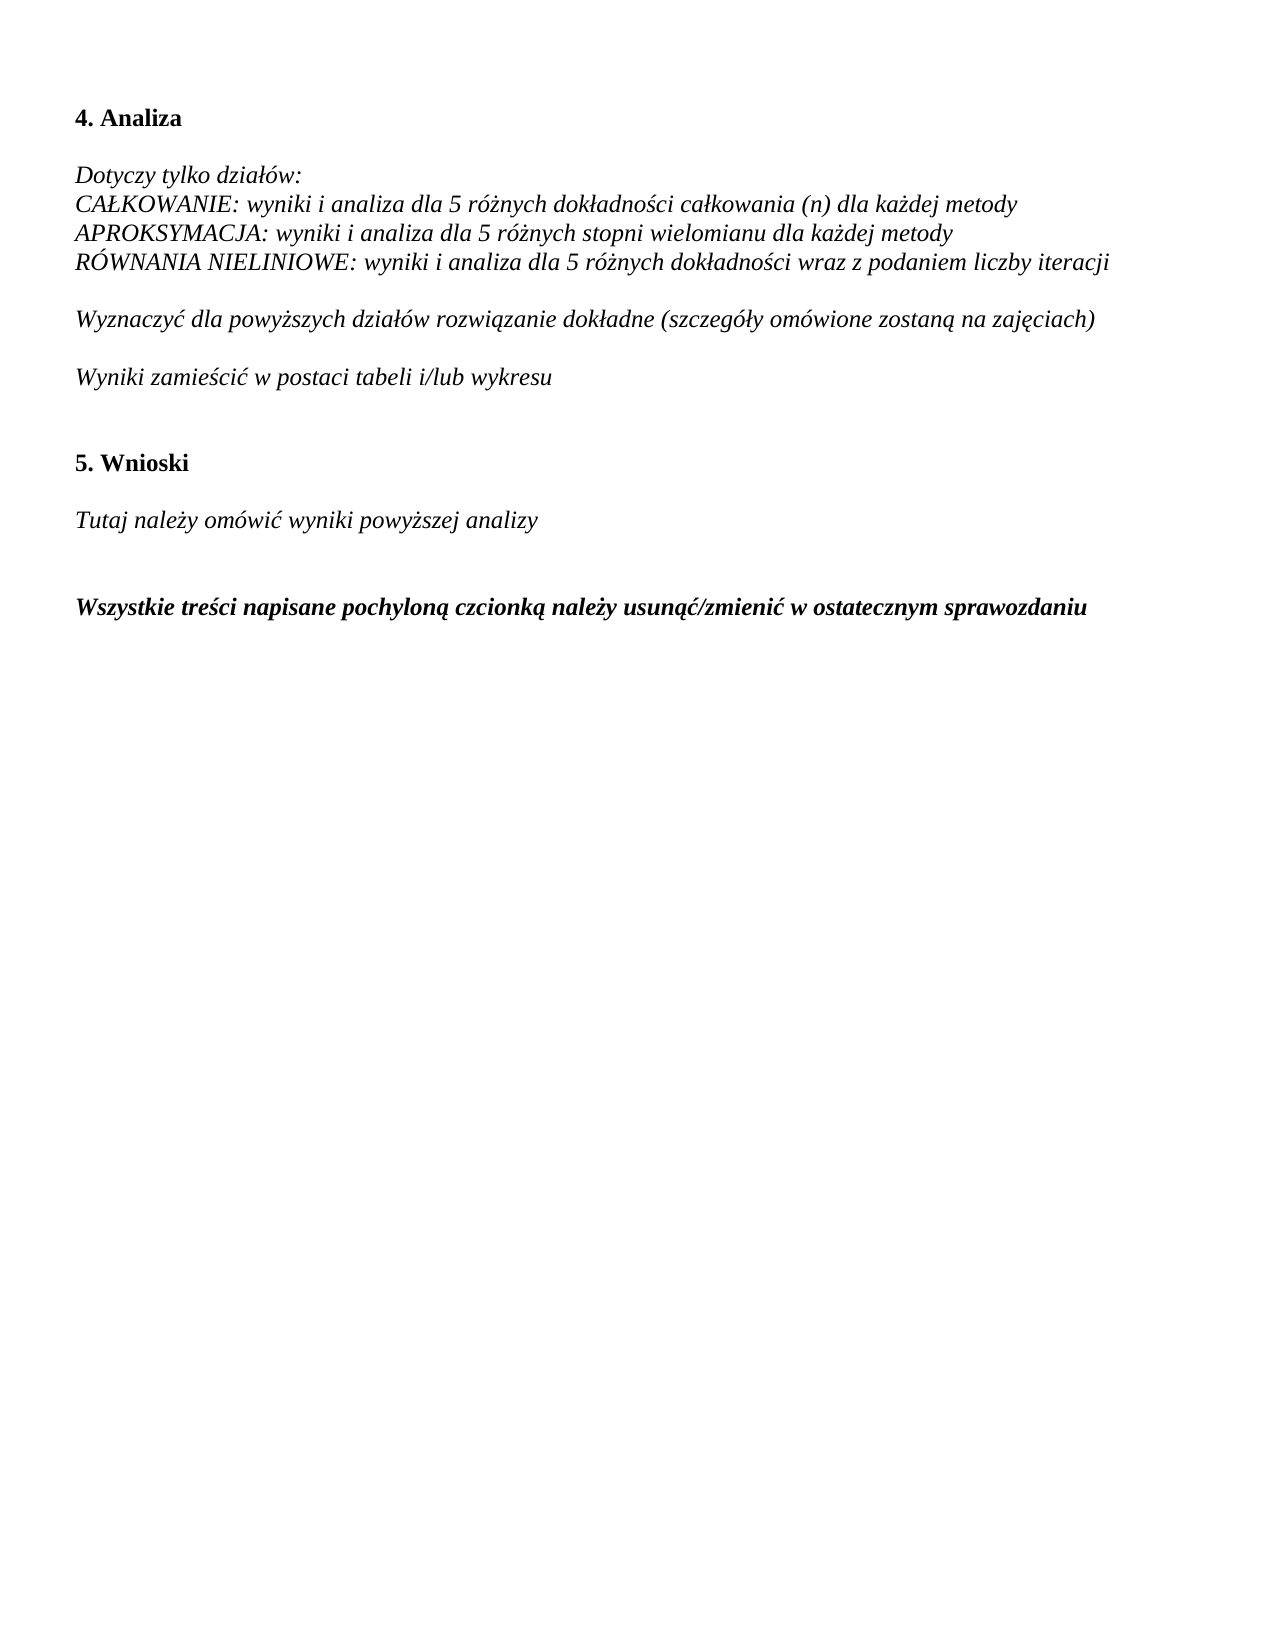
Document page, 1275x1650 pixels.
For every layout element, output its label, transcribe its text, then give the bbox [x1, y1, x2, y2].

text Dotyczy tylko działów: [75, 161, 1200, 189]
text CAŁKOWANIE: wyniki i analiza dla 5 różnych dokładności całkowania (n) dla każdej metody [75, 189, 1200, 218]
text APROKSYMACJA: wyniki i analiza dla 5 różnych stopni wielomianu dla każdej metody [75, 218, 1200, 247]
text 5. Wnioski [75, 448, 1200, 477]
text Wyniki zamieścić w postaci tabeli i/lub wykresu [75, 362, 1200, 391]
text Tutaj należy omówić wyniki powyższej analizy [75, 506, 1200, 534]
text Wyznaczyć dla powyższych działów rozwiązanie dokładne (szczegóły omówione zostaną na zajęciach) [75, 304, 1200, 333]
text Wszystkie treści napisane pochyloną czcionką należy usunąć/zmienić w ostatecznym sprawozdaniu [75, 592, 1200, 621]
text 4. Analiza [75, 103, 1200, 132]
text RÓWNANIA NIELINIOWE: wyniki i analiza dla 5 różnych dokładności wraz z podaniem liczby iteracji [75, 247, 1200, 276]
